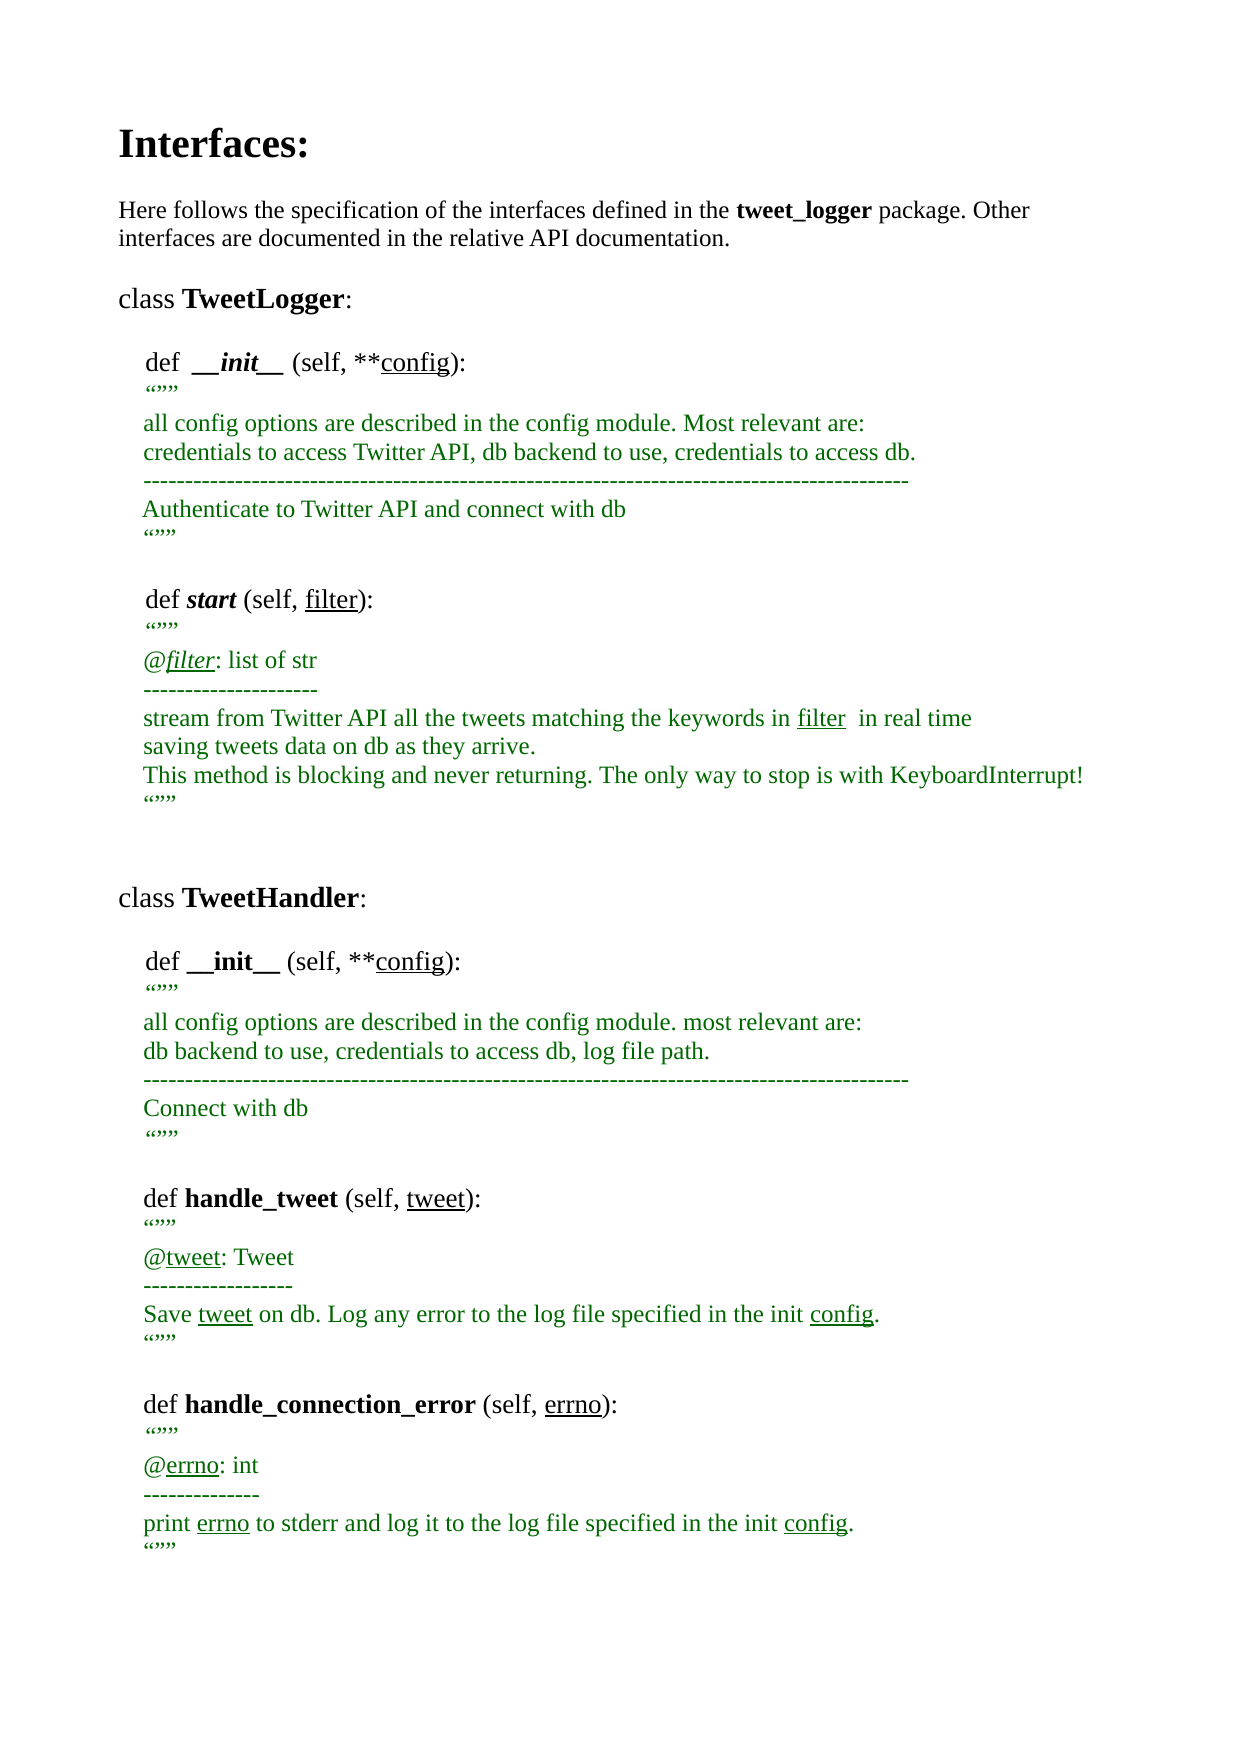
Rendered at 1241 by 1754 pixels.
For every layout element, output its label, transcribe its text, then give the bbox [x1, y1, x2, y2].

text def start (self, filter): [118, 583, 1122, 614]
text Connect with db [118, 1093, 1122, 1122]
text def handle_connection_error (self, errno): [118, 1388, 1122, 1419]
text @errno: int [118, 1450, 1122, 1479]
text def handle_tweet (self, tweet): [118, 1182, 1122, 1213]
text class TweetLogger: [118, 281, 1122, 314]
text “”” [118, 1419, 1122, 1450]
text stream from Twitter API all the tweets matching the keywords in filter in real time [118, 703, 1122, 731]
text Here follows the specification of the interfaces defined in the tweet_logger package. Other interfaces are documented in the relative API documentation. [118, 195, 1122, 252]
text print errno to stderr and log it to the log file specified in the init config. [118, 1508, 1122, 1536]
text -------------------------------------------------------------------------------------------- [118, 466, 1122, 494]
text --------------------- [118, 674, 1122, 703]
text “”” [118, 377, 1122, 408]
text “”” [118, 1213, 1122, 1242]
text Interfaces: [118, 118, 1122, 166]
text ------------------ [118, 1271, 1122, 1299]
text class TweetHandler: [118, 880, 1122, 913]
text saving tweets data on db as they arrive. [118, 731, 1122, 760]
text all config options are described in the config module. Most relevant are: [118, 408, 1122, 437]
text “”” [118, 1122, 1122, 1153]
text “”” [118, 1536, 1122, 1565]
text “”” [118, 614, 1122, 645]
text Authenticate to Twitter API and connect with db [118, 494, 1122, 523]
text @filter: list of str [118, 645, 1122, 674]
text credentials to access Twitter API, db backend to use, credentials to access db. [118, 437, 1122, 466]
text -------------------------------------------------------------------------------------------- [118, 1064, 1122, 1093]
text Save tweet on db. Log any error to the log file specified in the init config. [118, 1299, 1122, 1328]
text def __init__ (self, **config): [118, 346, 1122, 377]
text @tweet: Tweet [118, 1242, 1122, 1271]
text def __init__ (self, **config): [118, 945, 1122, 976]
text This method is blocking and never returning. The only way to stop is with KeyboardInterrupt! [118, 760, 1122, 789]
text “”” [118, 1328, 1122, 1357]
text “”” [118, 523, 1122, 552]
text all config options are described in the config module. most relevant are: [118, 1007, 1122, 1036]
text -------------- [118, 1479, 1122, 1508]
text “”” [118, 789, 1122, 818]
text db backend to use, credentials to access db, log file path. [118, 1036, 1122, 1064]
text “”” [118, 976, 1122, 1007]
